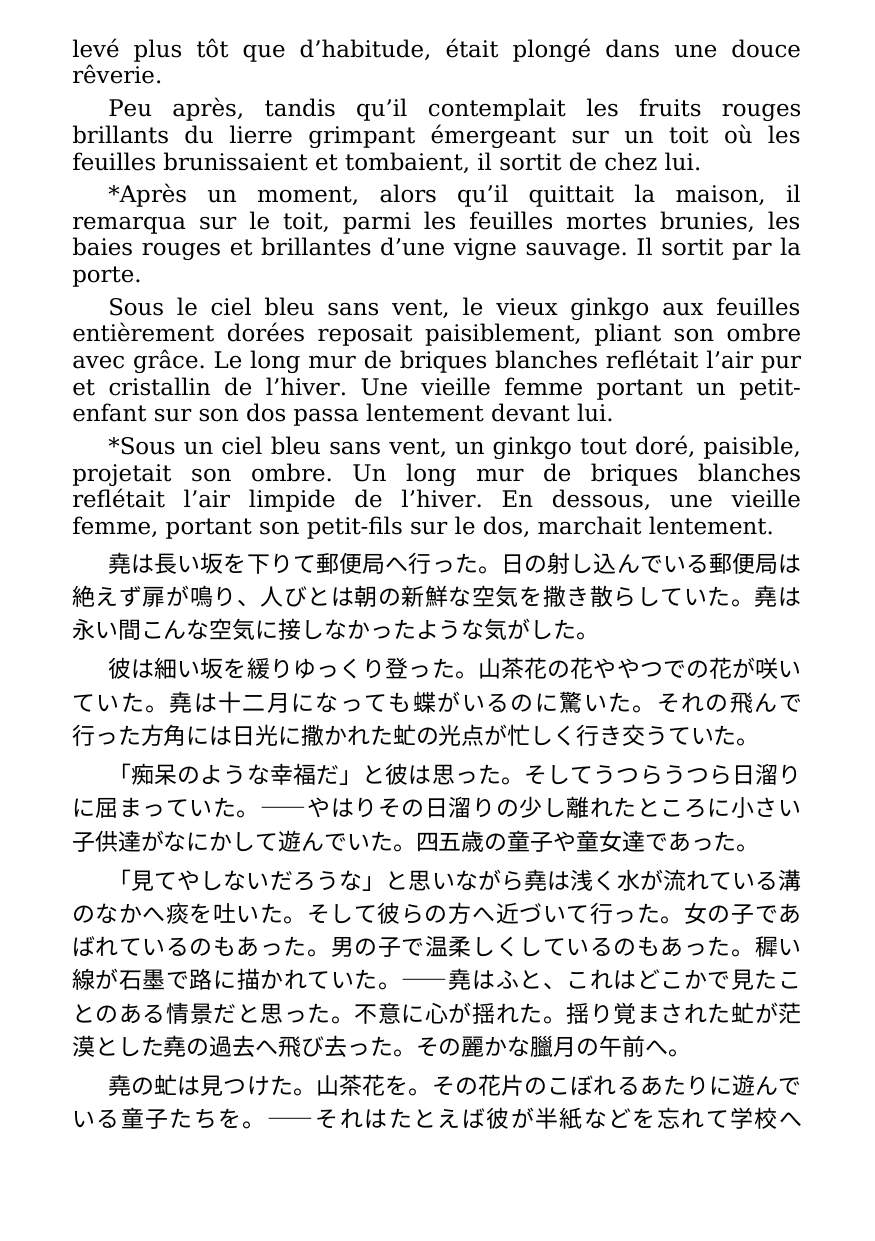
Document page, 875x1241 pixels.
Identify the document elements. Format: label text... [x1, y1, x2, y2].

text 堯は長い坂を下りて郵便局へ行った。日の射し込んでいる郵便局は絶えず扉が鳴り、人びとは朝の新鮮な空気を撒き散らしていた。堯は永い間こんな空気に接しなかったような気がした。 [72, 546, 802, 645]
text 彼は細い坂を緩りゆっくり登った。山茶花の花ややつでの花が咲いていた。堯は十二月になっても蝶がいるのに驚いた。それの飛んで行った方角には日光に撒かれた虻の光点が忙しく行き交うていた。 [72, 651, 802, 751]
text 堯の虻は見つけた。山茶花を。その花片のこぼれるあたりに遊んでいる童子たちを。――それはたとえば彼が半紙などを忘れて学校へ [72, 1068, 802, 1134]
text 「痴呆のような幸福だ」と彼は思った。そしてうつらうつら日溜りに屈まっていた。――やはりその日溜りの少し離れたところに小さい子供達がなにかして遊んでいた。四五歳の童子や童女達であった。 [72, 757, 802, 857]
text 「見てやしないだろうな」と思いながら堯は浅く水が流れている溝のなかへ痰を吐いた。そして彼らの方へ近づいて行った。女の子であばれているのもあった。男の子で温柔しくしているのもあった。穉い線が石墨で路に描かれていた。――堯はふと、これはどこかで見たことのある情景だと思った。不意に心が揺れた。揺り覚まされた虻が茫漠とした堯の過去へ飛び去った。その麗かな臘月の午前へ。 [72, 863, 802, 1062]
text levé plus tôt que d’habitude, était plongé dans une douce rêverie. [72, 36, 802, 89]
text *Après un moment, alors qu’il quittait la maison, il remarqua sur le toit, parmi les feuilles mortes brunies, les baies rouges et brillantes d’une vigne sauvage. Il sortit par la porte. [72, 181, 802, 288]
text Peu après, tandis qu’il contemplait les fruits rouges brillants du lierre grimpant émergeant sur un toit où les feuilles brunissaient et tombaient, il sortit de chez lui. [72, 95, 802, 175]
text Sous le ciel bleu sans vent, le vieux ginkgo aux feuilles entièrement dorées reposait paisiblement, pliant son ombre avec grâce. Le long mur de briques blanches reflétait l’air pur et cristallin de l’hiver. Une vieille femme portant un petit-enfant sur son dos passa lentement devant lui. [72, 294, 802, 427]
text *Sous un ciel bleu sans vent, un ginkgo tout doré, paisible, projetait son ombre. Un long mur de briques blanches reflétait l’air limpide de l’hiver. En dessous, une vieille femme, portant son petit-fils sur le dos, marchait lentement. [72, 433, 802, 540]
